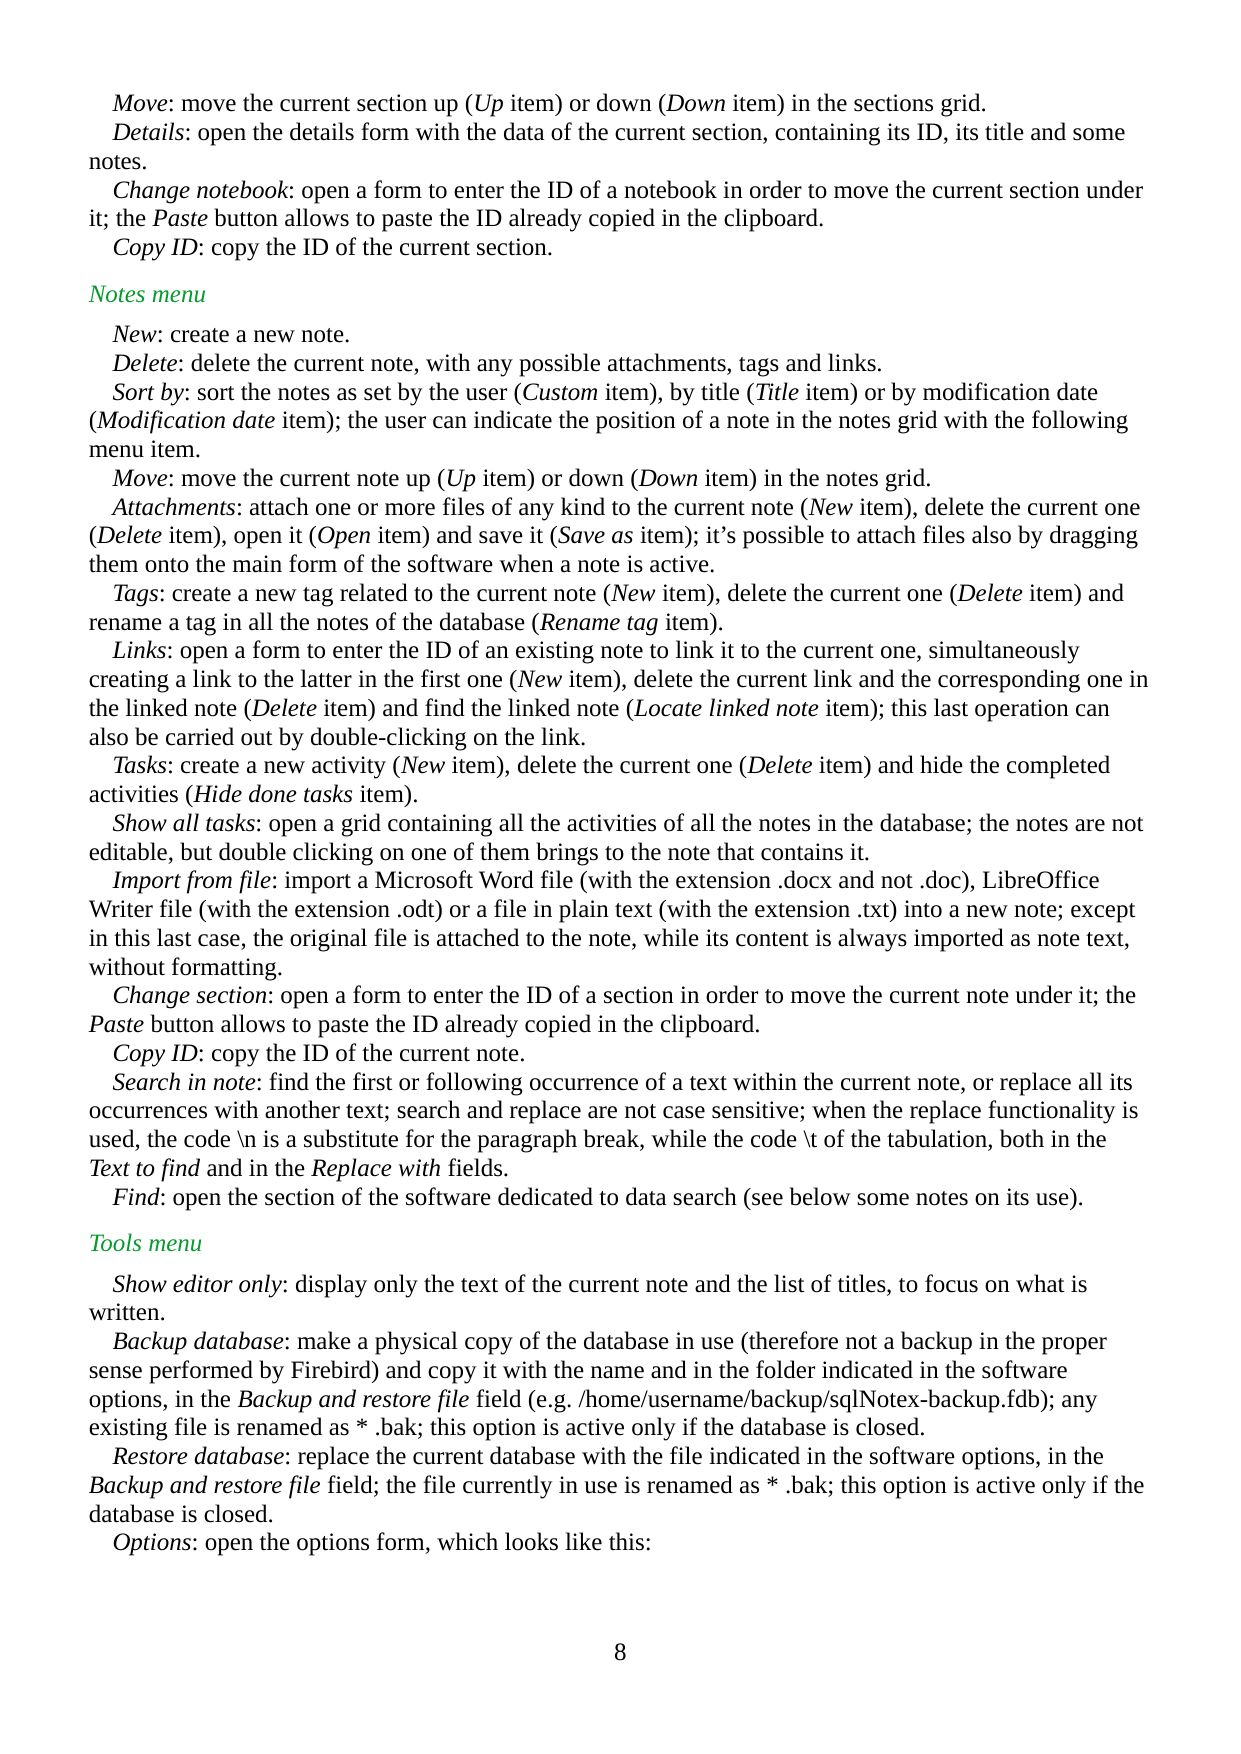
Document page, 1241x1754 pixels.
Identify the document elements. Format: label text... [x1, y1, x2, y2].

text Restore database: replace the current database with the file indicated in the software options, in the Backup and restore file field; the file currently in use is renamed as * .bak; this option is active only if the database is closed. [88, 1441, 1152, 1527]
text Delete: delete the current note, with any possible attachments, tags and links. [88, 348, 1152, 377]
subtitle Notes menu [88, 279, 1152, 307]
text Copy ID: copy the ID of the current note. [88, 1038, 1152, 1067]
text Move: move the current section up (Up item) or down (Down item) in the sections grid. [88, 88, 1152, 117]
text Links: open a form to enter the ID of an existing note to link it to the current one, simultaneously creating a link to the latter in the first one (New item), delete the current link and the corresponding one in the linked note (Delete item) and find the linked note (Locate linked note item); this last operation can also be carried out by double-clicking on the link. [88, 636, 1152, 751]
text Find: open the section of the software dedicated to data search (see below some notes on its use). [88, 1182, 1152, 1211]
text Options: open the options form, which looks like this: [88, 1527, 1152, 1556]
text New: create a new note. [88, 319, 1152, 348]
text Show editor only: display only the text of the current note and the list of titles, to focus on what is written. [88, 1269, 1152, 1326]
text Change section: open a form to enter the ID of a section in order to move the current note under it; the Paste button allows to paste the ID already copied in the clipboard. [88, 981, 1152, 1038]
text Show all tasks: open a grid containing all the activities of all the notes in the database; the notes are not editable, but double clicking on one of them brings to the note that contains it. [88, 808, 1152, 866]
text Attachments: attach one or more files of any kind to the current note (New item), delete the current one (Delete item), open it (Open item) and save it (Save as item); it’s possible to attach files also by dragging them onto the main form of the software when a note is active. [88, 492, 1152, 578]
text Move: move the current note up (Up item) or down (Down item) in the notes grid. [88, 463, 1152, 492]
text Backup database: make a physical copy of the database in use (therefore not a backup in the proper sense performed by Firebird) and copy it with the name and in the folder indicated in the software options, in the Backup and restore file field (e.g. /home/username/backup/sqlNotex-backup.fdb); any existing file is renamed as * .bak; this option is active only if the database is closed. [88, 1326, 1152, 1441]
text Tags: create a new tag related to the current note (New item), delete the current one (Delete item) and rename a tag in all the notes of the database (Rename tag item). [88, 578, 1152, 636]
text Sort by: sort the notes as set by the user (Custom item), by title (Title item) or by modification date (Modification date item); the user can indicate the position of a note in the notes grid with the following menu item. [88, 377, 1152, 463]
subtitle Tools menu [88, 1228, 1152, 1257]
text Details: open the details form with the data of the current section, containing its ID, its title and some notes. [88, 117, 1152, 175]
text Change notebook: open a form to enter the ID of a notebook in order to move the current section under it; the Paste button allows to paste the ID already copied in the clipboard. [88, 175, 1152, 232]
text Search in note: find the first or following occurrence of a text within the current note, or replace all its occurrences with another text; search and replace are not case sensitive; when the replace functionality is used, the code \n is a substitute for the paragraph break, while the code \t of the tabulation, both in the Text to find and in the Replace with fields. [88, 1067, 1152, 1182]
text Tasks: create a new activity (New item), delete the current one (Delete item) and hide the completed activities (Hide done tasks item). [88, 751, 1152, 808]
text Copy ID: copy the ID of the current section. [88, 232, 1152, 261]
text Import from file: import a Microsoft Word file (with the extension .docx and not .doc), LibreOffice Writer file (with the extension .odt) or a file in plain text (with the extension .txt) into a new note; except in this last case, the original file is attached to the note, while its content is always imported as note text, without formatting. [88, 866, 1152, 981]
